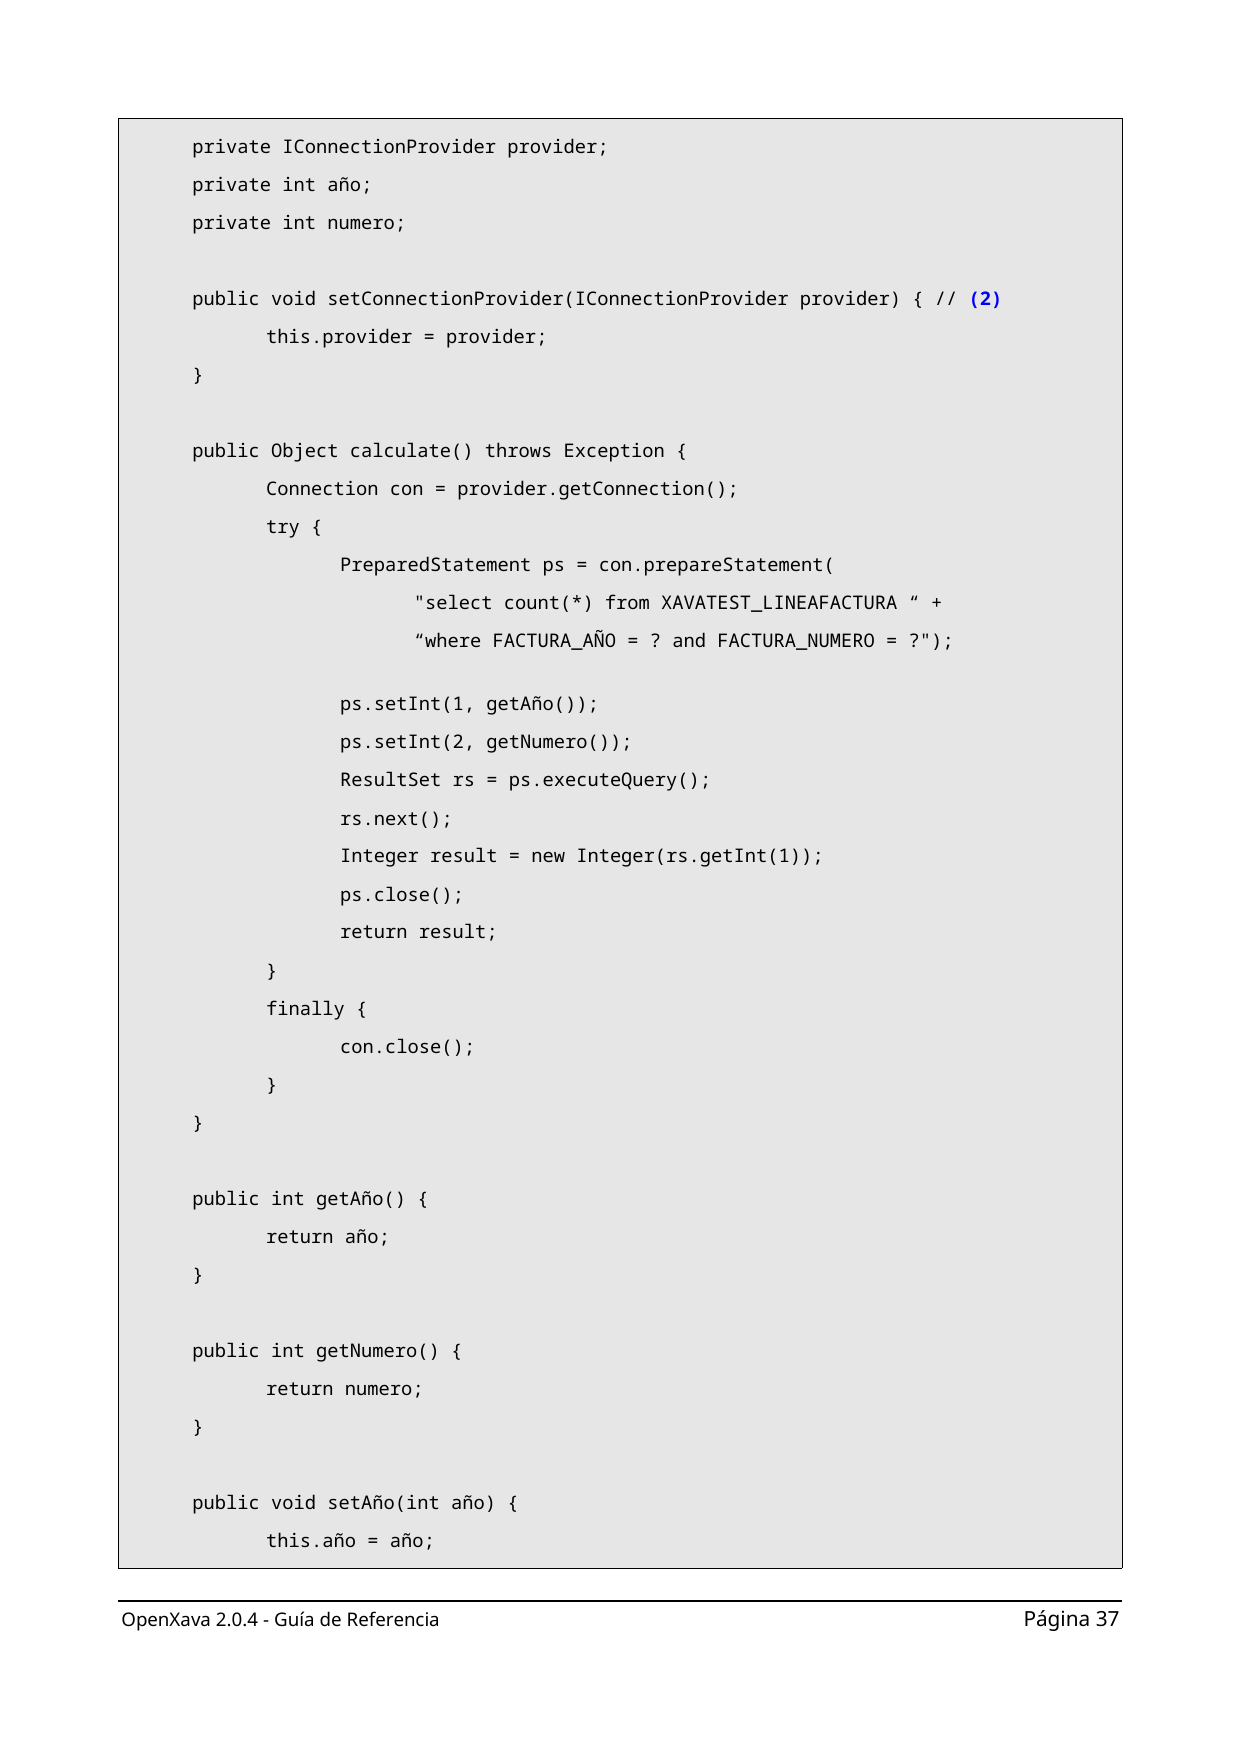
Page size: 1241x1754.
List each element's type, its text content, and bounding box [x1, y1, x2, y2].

text ps.close(); [119, 866, 1122, 904]
text ResultSet rs = ps.executeQuery(); [119, 752, 1122, 790]
text this.año = año; [119, 1512, 1122, 1568]
text public void setConnectionProvider(IConnectionProvider provider) { // (2) [119, 270, 1122, 308]
text public int getAño() { [119, 1170, 1122, 1208]
text "select count(*) from XAVATEST_LINEAFACTURA “ + [119, 574, 1122, 612]
text return result; [119, 904, 1122, 942]
text con.close(); [119, 1018, 1122, 1056]
text finally { [119, 980, 1122, 1018]
text } [119, 1056, 1122, 1094]
text } [119, 346, 1122, 384]
text private int año; [119, 156, 1122, 194]
text private IConnectionProvider provider; [119, 119, 1122, 156]
text ps.setInt(2, getNumero()); [119, 714, 1122, 752]
text public Object calculate() throws Exception { [119, 422, 1122, 460]
text return año; [119, 1208, 1122, 1246]
text Integer result = new Integer(rs.getInt(1)); [119, 828, 1122, 866]
text public void setAño(int año) { [119, 1474, 1122, 1512]
text } [119, 1094, 1122, 1132]
text public int getNumero() { [119, 1322, 1122, 1360]
text PreparedStatement ps = con.prepareStatement( [119, 536, 1122, 574]
text } [119, 1398, 1122, 1436]
text try { [119, 498, 1122, 536]
text “where FACTURA_AÑO = ? and FACTURA_NUMERO = ?"); [119, 612, 1122, 676]
text this.provider = provider; [119, 308, 1122, 346]
text Connection con = provider.getConnection(); [119, 460, 1122, 498]
text rs.next(); [119, 790, 1122, 828]
text return numero; [119, 1360, 1122, 1398]
text ps.setInt(1, getAño()); [119, 676, 1122, 714]
text private int numero; [119, 194, 1122, 232]
text } [119, 942, 1122, 980]
text } [119, 1246, 1122, 1284]
